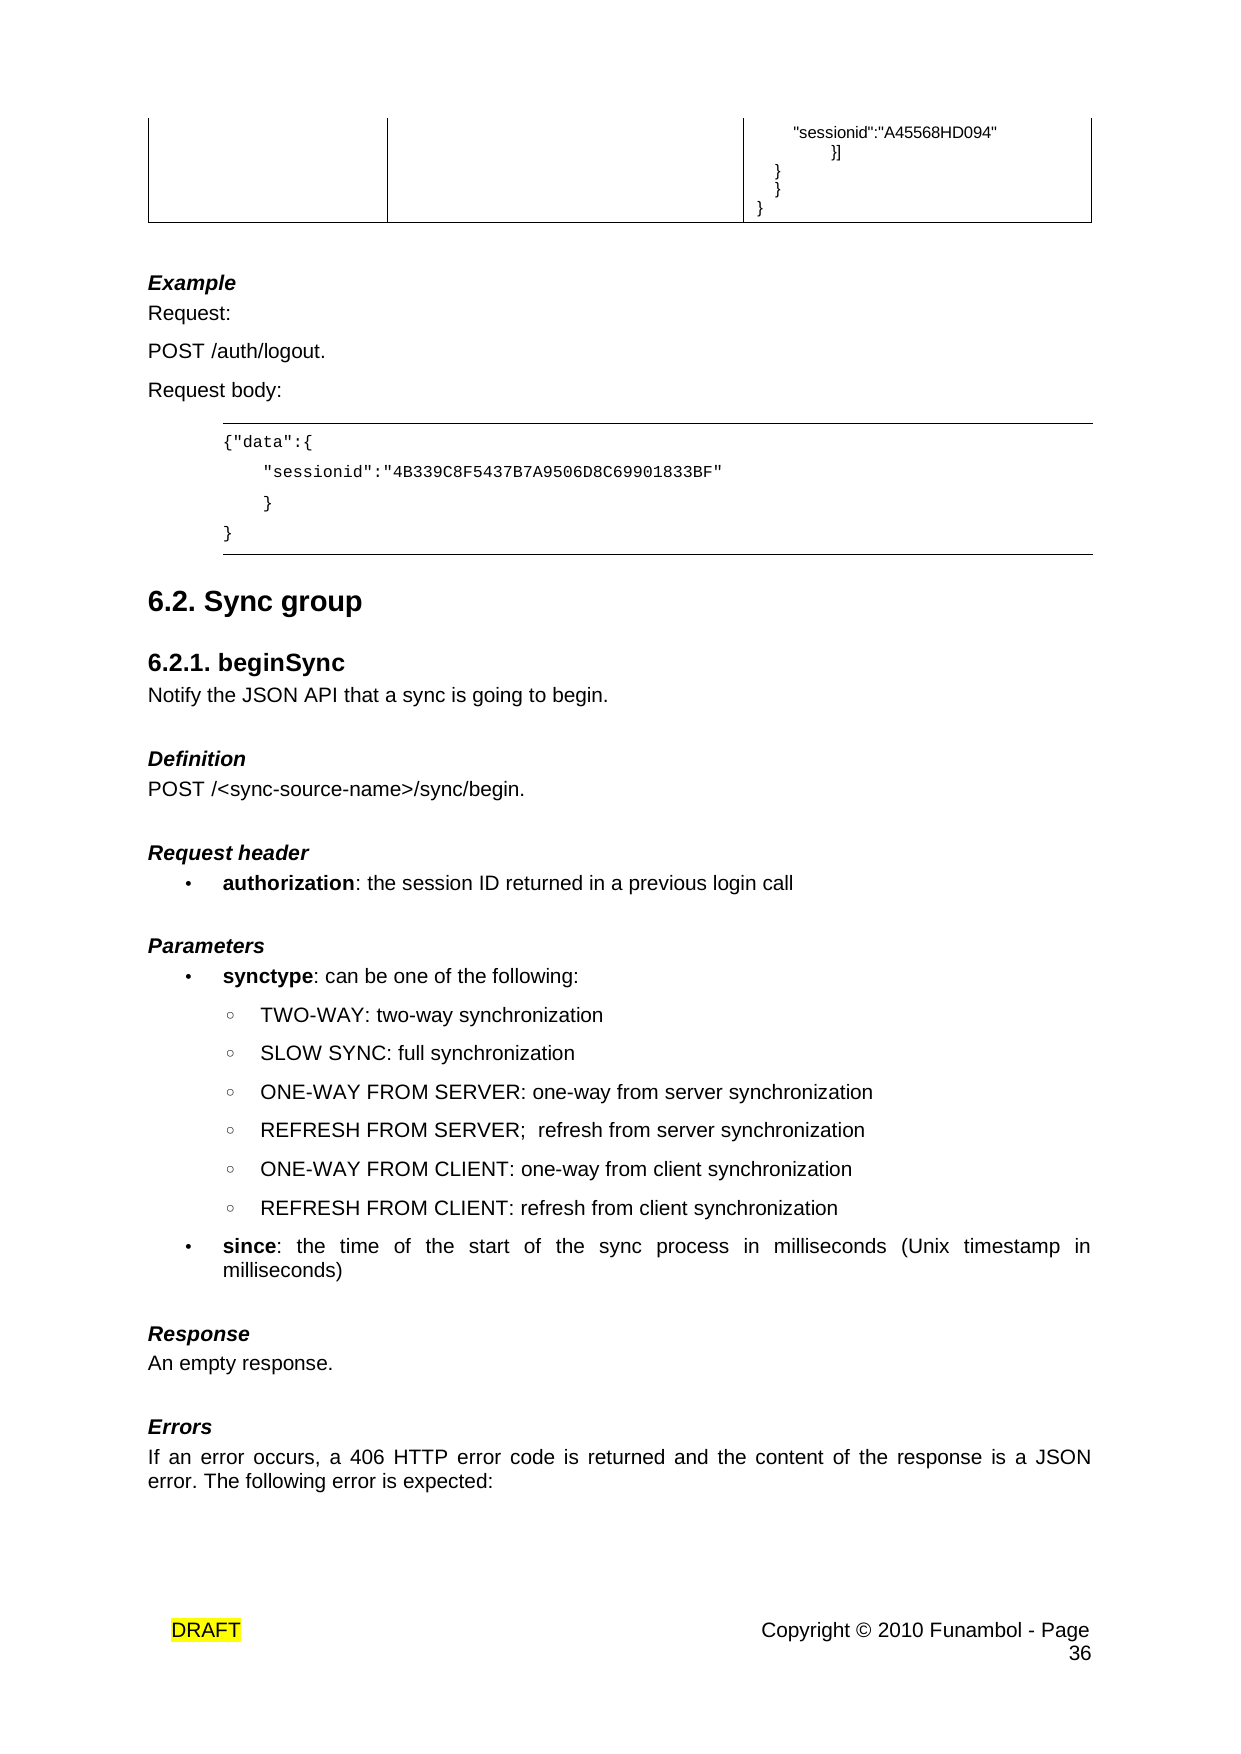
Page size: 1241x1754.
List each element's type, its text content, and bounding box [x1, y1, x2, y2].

text POST /<sync-source-name>/sync/begin. [148, 777, 1093, 801]
table_cell [388, 118, 743, 222]
text If an error occurs, a 406 HTTP error code is returned and the content of the response is a JSON error. The following error is expected: [148, 1446, 1093, 1493]
list synctype: can be one of the following: [185, 965, 1093, 988]
subtitle beginSync [148, 649, 1093, 677]
text Notify the JSON API that a sync is going to begin. [148, 683, 1093, 707]
text Request body: [148, 378, 1093, 402]
subtitle Parameters [148, 934, 1093, 958]
text } [223, 515, 1093, 554]
text {"data":{ [223, 424, 1093, 452]
subtitle Response [148, 1322, 1093, 1346]
subtitle Example [148, 271, 1093, 295]
list REFRESH FROM CLIENT: refresh from client synchronization [223, 1196, 1093, 1219]
table_cell "sessionid":"A45568HD094" }] } } } [744, 118, 1091, 222]
text "sessionid":"4B339C8F5437B7A9506D8C69901833BF" [223, 453, 1093, 483]
list since: the time of the start of the sync process in milliseconds (Unix timestamp in milliseconds) [185, 1234, 1093, 1282]
text POST /auth/logout. [148, 340, 1093, 363]
list ONE-WAY FROM CLIENT: one-way from client synchronization [223, 1157, 1093, 1181]
text Request: [148, 301, 1093, 325]
subtitle Definition [148, 747, 1093, 771]
subtitle Sync group [148, 585, 1093, 618]
text } [223, 484, 1093, 513]
list TWO-WAY: two-way synchronization [223, 1003, 1093, 1027]
list SLOW SYNC: full synchronization [223, 1042, 1093, 1065]
subtitle Errors [148, 1415, 1093, 1439]
text An empty response. [148, 1352, 1093, 1375]
table_cell [149, 118, 387, 222]
subtitle Request header [148, 841, 1093, 865]
list authorization: the session ID returned in a previous login call [185, 871, 1093, 894]
list REFRESH FROM SERVER; refresh from server synchronization [223, 1119, 1093, 1142]
list ONE-WAY FROM SERVER: one-way from server synchronization [223, 1080, 1093, 1104]
